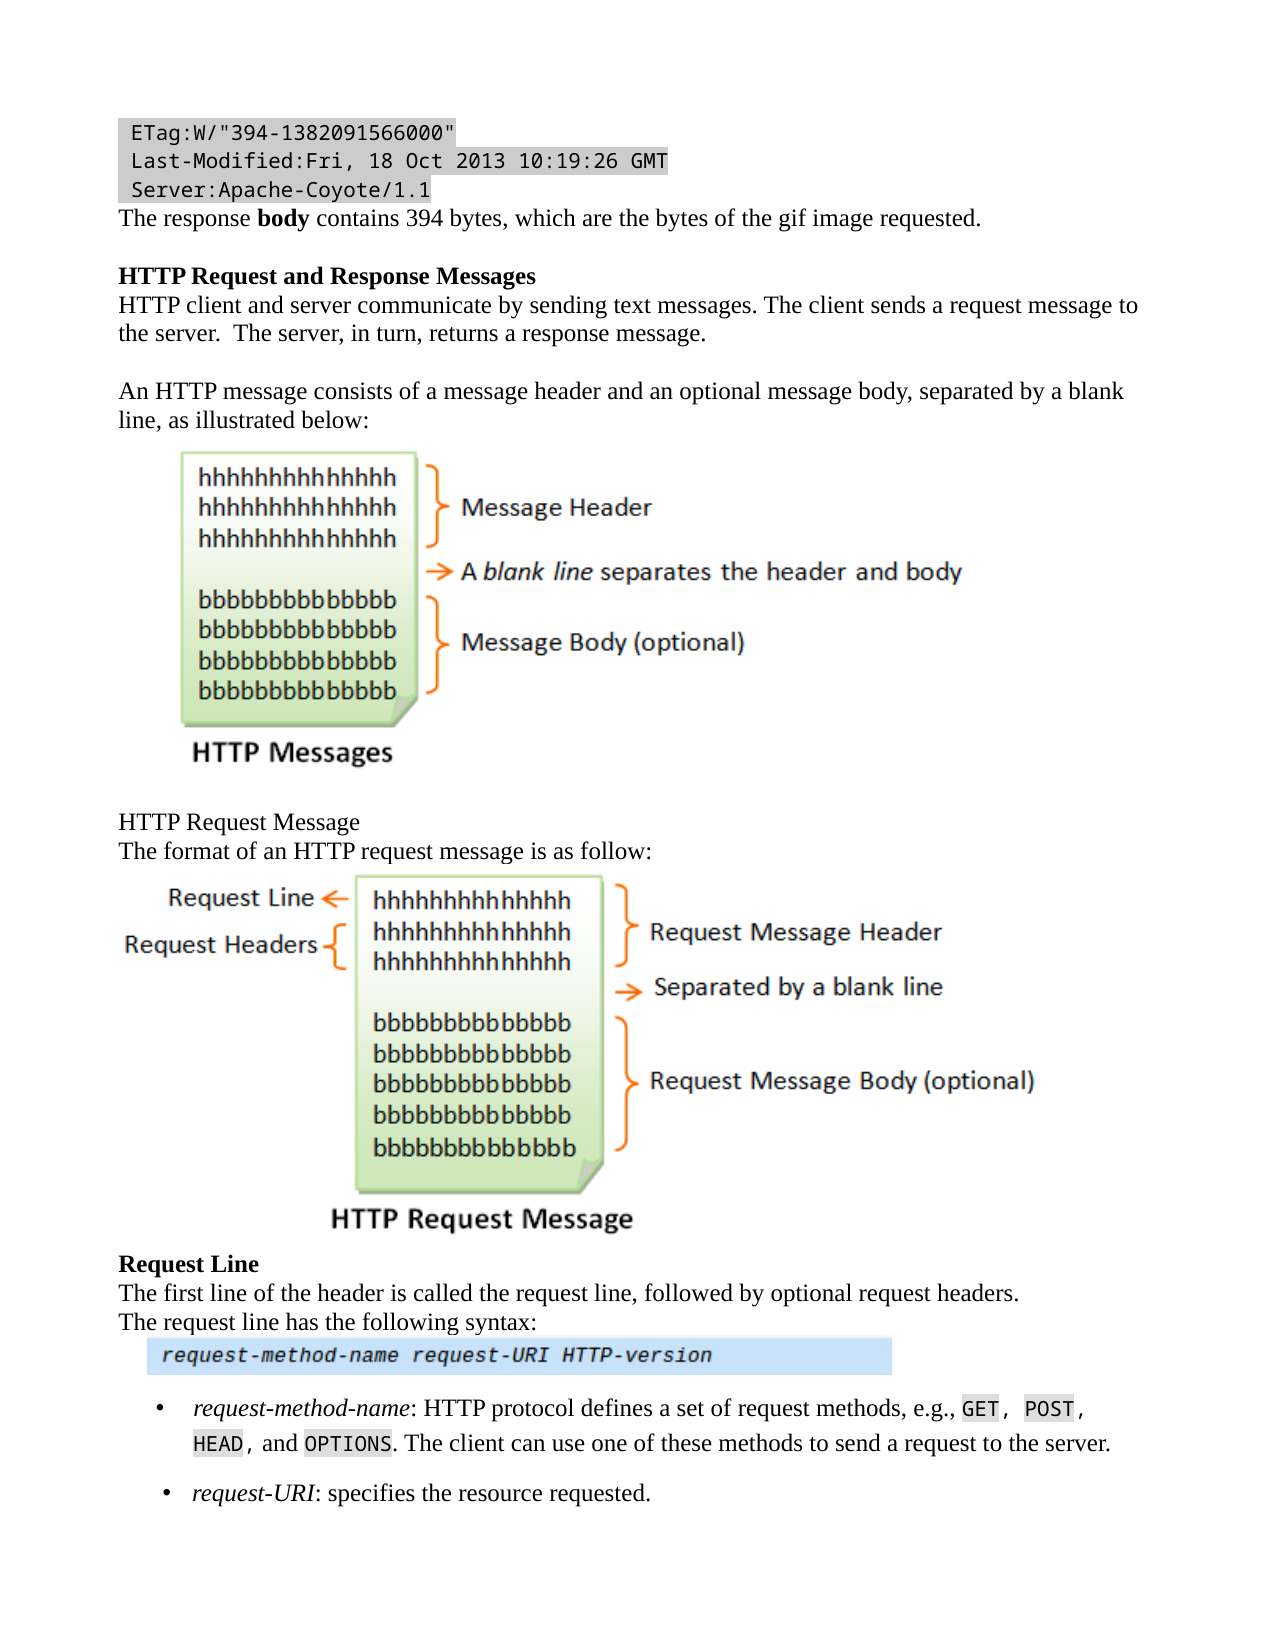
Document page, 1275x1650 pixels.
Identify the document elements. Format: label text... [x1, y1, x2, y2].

text HTTP Request and Response Messages [118, 261, 1157, 290]
text ETag:W/"394-1382091566000" [118, 118, 1157, 147]
picture [110, 864, 1047, 1249]
text The first line of the header is called the request line, followed by optional request headers. [118, 1278, 1157, 1307]
text An HTTP message consists of a message header and an optional message body, separated by a blank line, as illustrated below: [118, 376, 1157, 433]
text The response body contains 394 bytes, which are the bytes of the gif image requested. [118, 203, 1157, 232]
list request-URI: specifies the resource requested. [162, 1478, 1157, 1507]
picture [146, 1335, 893, 1375]
list request-method-name: HTTP protocol defines a set of request methods, e.g., GET, POST, HEAD, and OPTIONS. The client can use one of these methods to send a request to the server. [156, 1393, 1157, 1457]
text The request line has the following syntax: [118, 1307, 1157, 1335]
text Request Line [118, 865, 1157, 1278]
text The format of an HTTP request message is as follow: [118, 836, 1157, 865]
picture [162, 433, 994, 781]
text Server:Apache-Coyote/1.1 [118, 175, 1157, 203]
text HTTP Request Message [118, 807, 1157, 836]
text Last-Modified:Fri, 18 Oct 2013 10:19:26 GMT [118, 147, 1157, 175]
text HTTP client and server communicate by sending text messages. The client sends a request message to the server. The server, in turn, returns a response message. [118, 290, 1157, 347]
